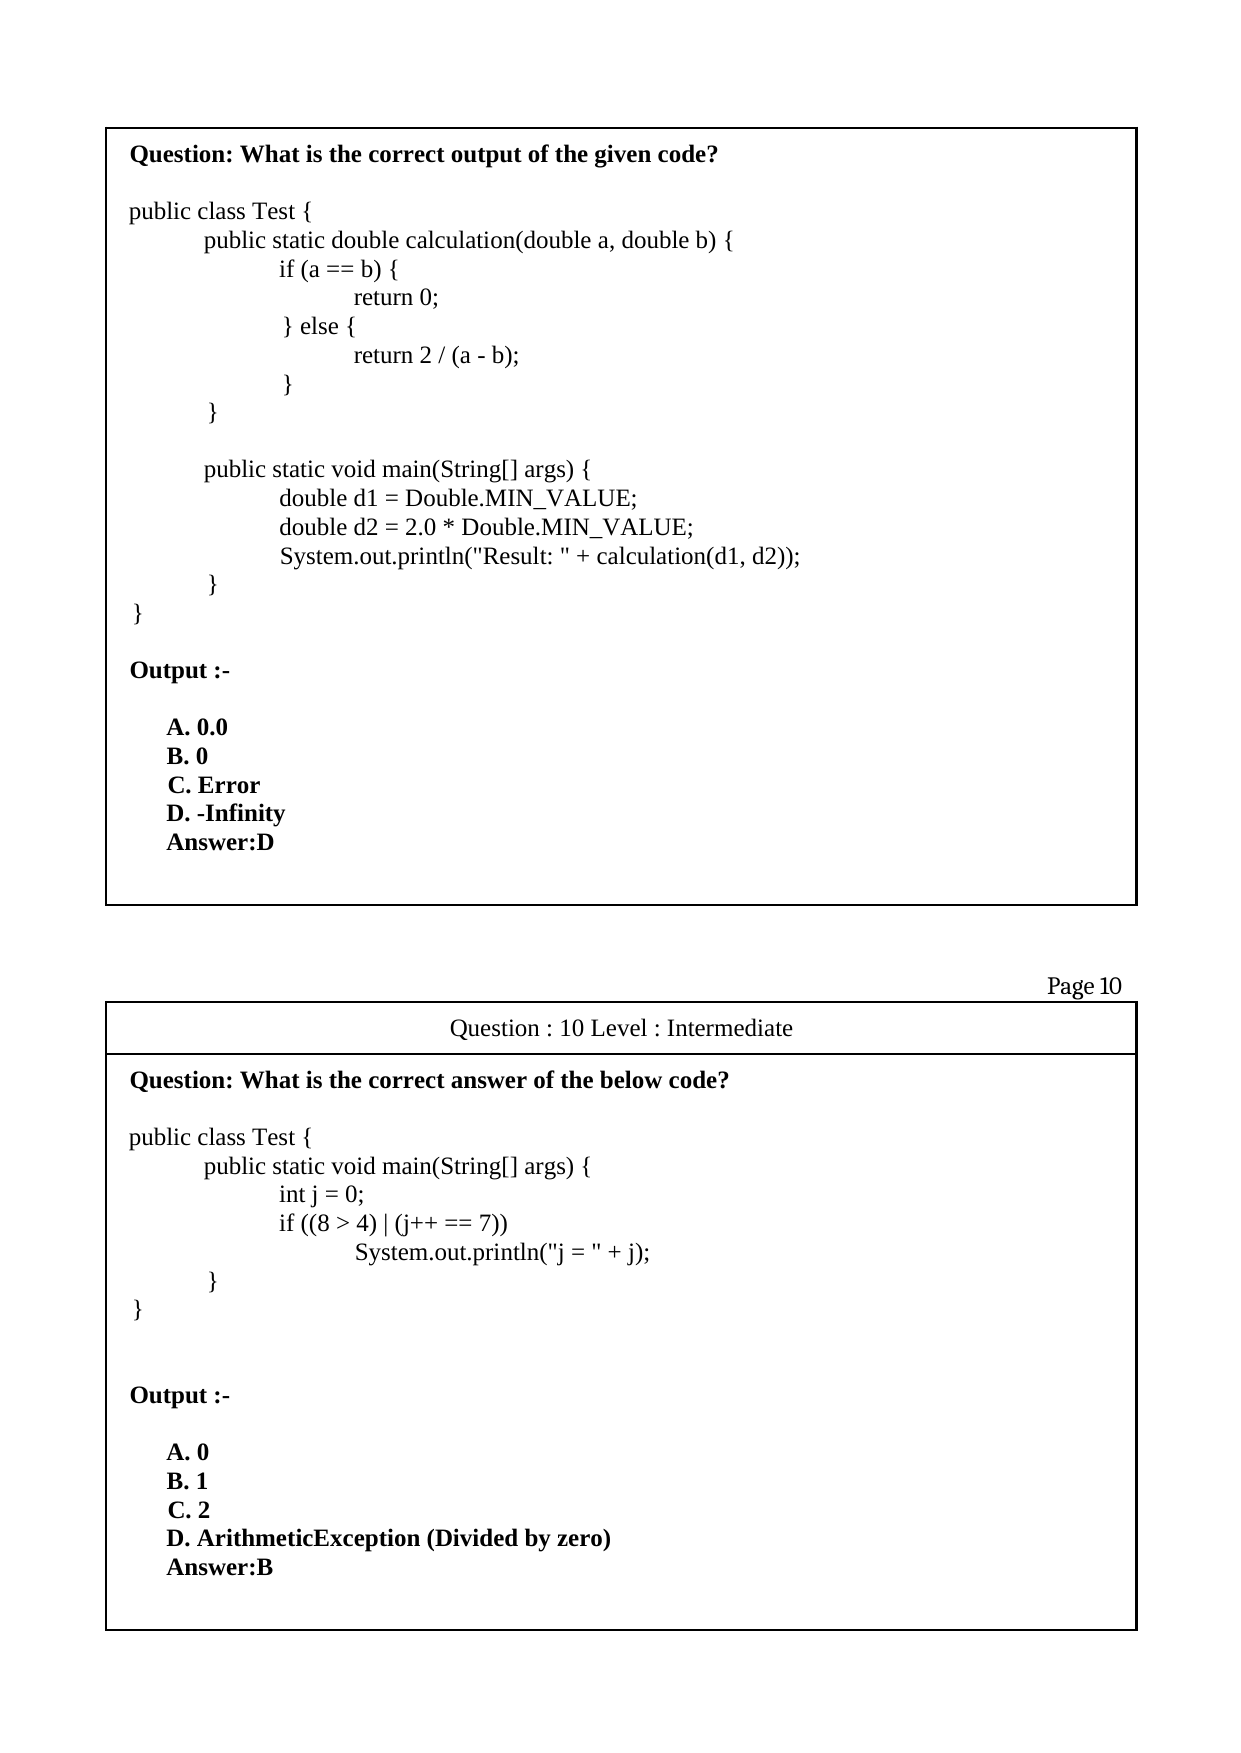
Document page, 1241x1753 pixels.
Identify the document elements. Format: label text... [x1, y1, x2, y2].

table_cell Question: What is the correct answer of the below code? public class Test { public static void main(String[] args) { int j = 0; if ((8 > 4) | (j++ == 7)) System.out.println("j = " + j); } } Output :- A. 0 B. 1 C. 2 D. ArithmeticException (Divided by zero) Answer:B [107, 1055, 1135, 1628]
table_header Question : 10 Level : Intermediate [107, 1003, 1135, 1052]
table_cell Question: What is the correct output of the given code? public class Test { public static double calculation(double a, double b) { if (a == b) { return 0; } else { return 2 / (a - b); } } public static void main(String[] args) { double d1 = Double.MIN_VALUE; double d2 = 2.0 * Double.MIN_VALUE; System.out.println("Result: " + calculation(d1, d2)); } } Output :- A. 0.0 B. 0 C. Error D. -Infinity Answer:D [107, 129, 1135, 904]
text Page 10 [106, 972, 1122, 1001]
